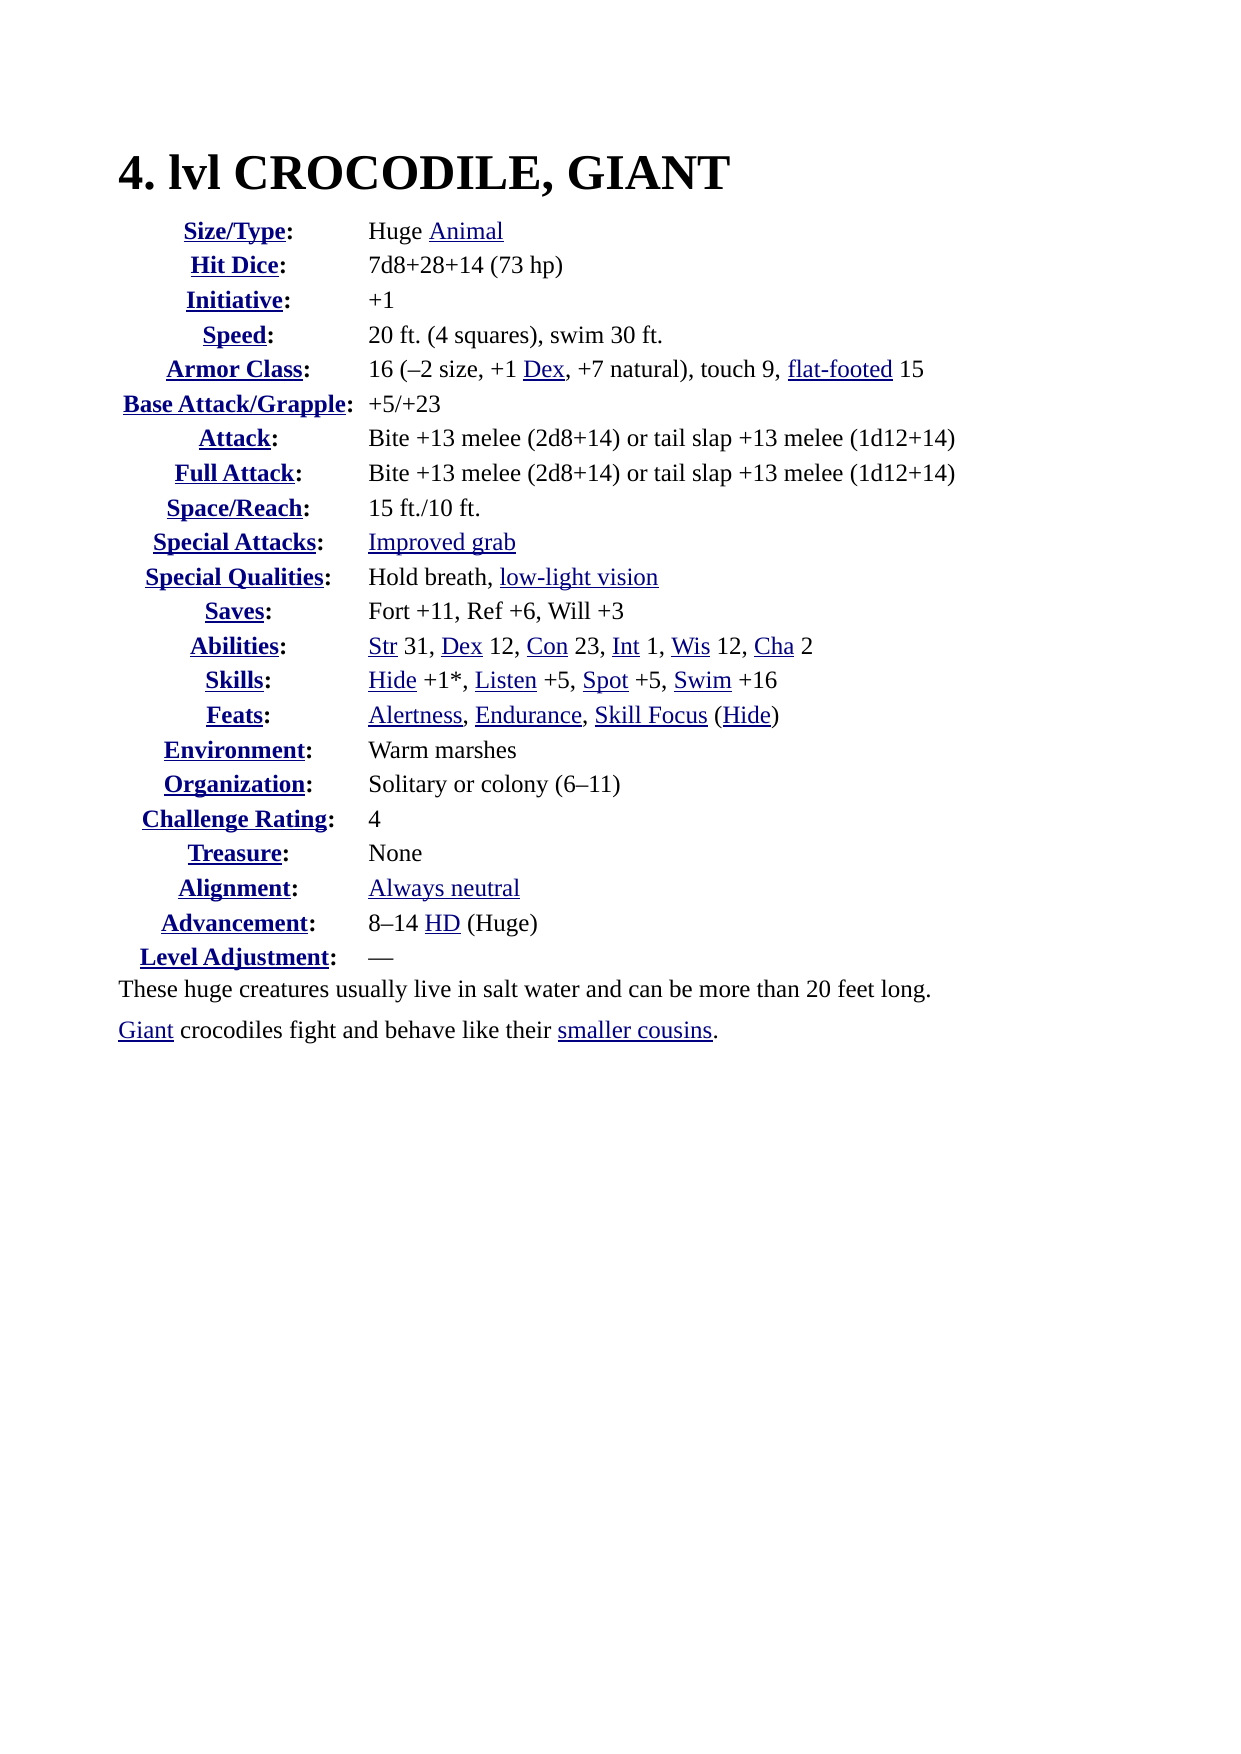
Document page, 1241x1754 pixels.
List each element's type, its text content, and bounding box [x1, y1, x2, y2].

table_header Size/Type: [118, 213, 365, 248]
table_cell Hold breath, low-light vision [365, 559, 964, 593]
table_cell Treasure: [118, 836, 365, 870]
table_cell Special Attacks: [118, 524, 365, 559]
table_header Huge Animal [365, 213, 964, 248]
table_cell Bite +13 melee (2d8+14) or tail slap +13 melee (1d12+14) [365, 421, 964, 455]
table_cell Skills: [118, 663, 365, 697]
table_cell Feats: [118, 697, 365, 732]
table_cell 15 ft./10 ft. [365, 490, 964, 524]
table_cell Hide +1*, Listen +5, Spot +5, Swim +16 [365, 663, 964, 697]
table_cell Level Adjustment: [118, 939, 365, 974]
table_cell Saves: [118, 594, 365, 628]
table_cell Alertness, Endurance, Skill Focus (Hide) [365, 697, 964, 732]
text Giant crocodiles fight and behave like their smaller cousins. [118, 1015, 1122, 1044]
text These huge creatures usually live in salt water and can be more than 20 feet long. [118, 974, 1122, 1003]
table_cell None [365, 836, 964, 870]
table_cell Improved grab [365, 524, 964, 559]
table_cell Base Attack/Grapple: [118, 386, 365, 421]
table_cell Armor Class: [118, 351, 365, 386]
table_cell Full Attack: [118, 455, 365, 490]
subtitle 4. lvl CROCODILE, GIANT [118, 143, 1122, 201]
table_cell Challenge Rating: [118, 801, 365, 836]
table_cell +1 [365, 282, 964, 317]
table_cell Bite +13 melee (2d8+14) or tail slap +13 melee (1d12+14) [365, 455, 964, 490]
table_cell Alignment: [118, 870, 365, 905]
table_cell 20 ft. (4 squares), swim 30 ft. [365, 317, 964, 351]
table_cell 4 [365, 801, 964, 836]
table_cell Warm marshes [365, 732, 964, 766]
table_cell Environment: [118, 732, 365, 766]
table_cell Special Qualities: [118, 559, 365, 593]
table_cell Attack: [118, 421, 365, 455]
table_cell 8–14 HD (Huge) [365, 905, 964, 939]
table_cell Advancement: [118, 905, 365, 939]
table_cell 16 (–2 size, +1 Dex, +7 natural), touch 9, flat-footed 15 [365, 351, 964, 386]
table_cell Always neutral [365, 870, 964, 905]
table_cell Fort +11, Ref +6, Will +3 [365, 594, 964, 628]
table_cell Abilities: [118, 628, 365, 663]
table_cell Initiative: [118, 282, 365, 317]
table_cell +5/+23 [365, 386, 964, 421]
table_cell — [365, 939, 964, 974]
table_cell Organization: [118, 766, 365, 801]
table_cell 7d8+28+14 (73 hp) [365, 248, 964, 282]
table_cell Space/Reach: [118, 490, 365, 524]
table_cell Str 31, Dex 12, Con 23, Int 1, Wis 12, Cha 2 [365, 628, 964, 663]
table_cell Solitary or colony (6–11) [365, 766, 964, 801]
table_cell Speed: [118, 317, 365, 351]
table_cell Hit Dice: [118, 248, 365, 282]
